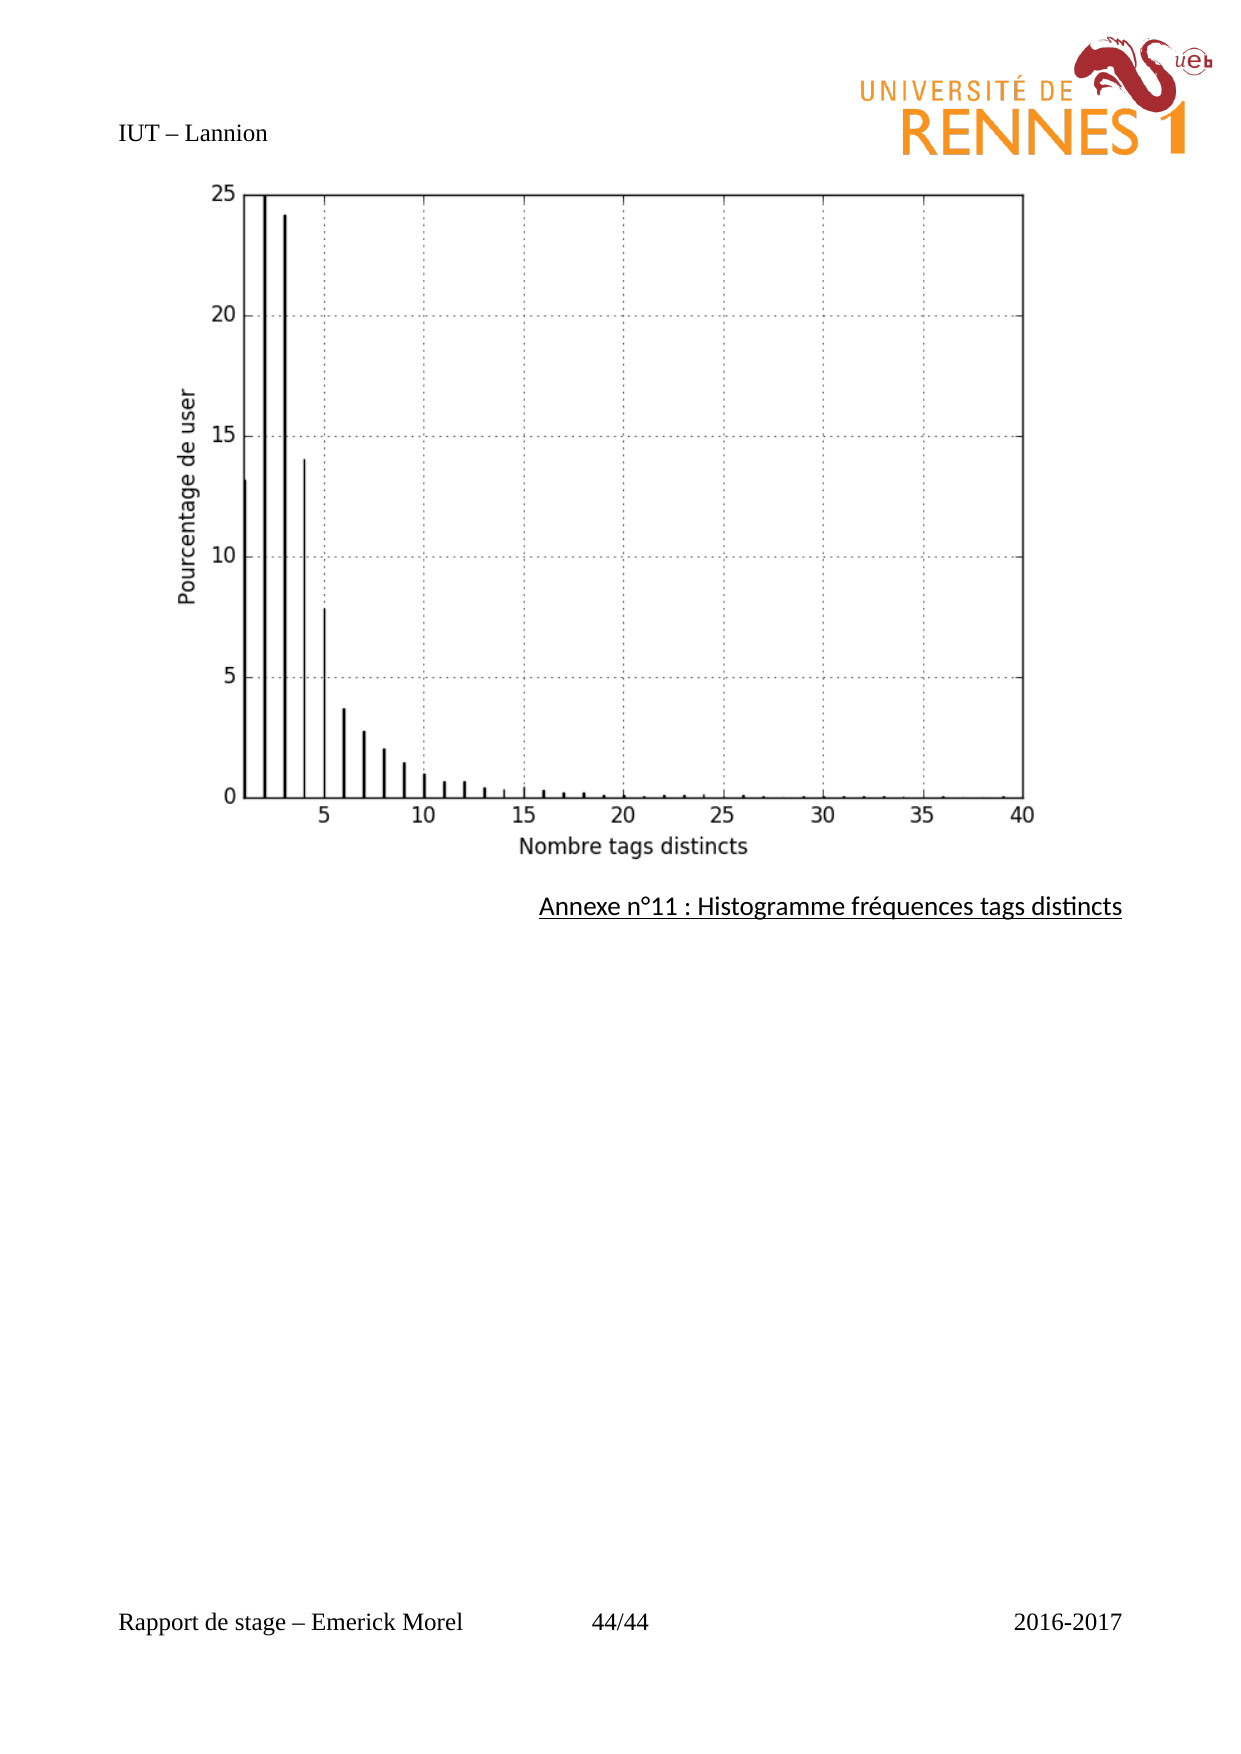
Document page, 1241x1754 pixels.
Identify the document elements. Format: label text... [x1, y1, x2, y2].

picture [858, 34, 1214, 157]
picture [118, 176, 1123, 873]
text Annexe n°11 : Histogramme fréquences tags distincts [118, 873, 1122, 922]
